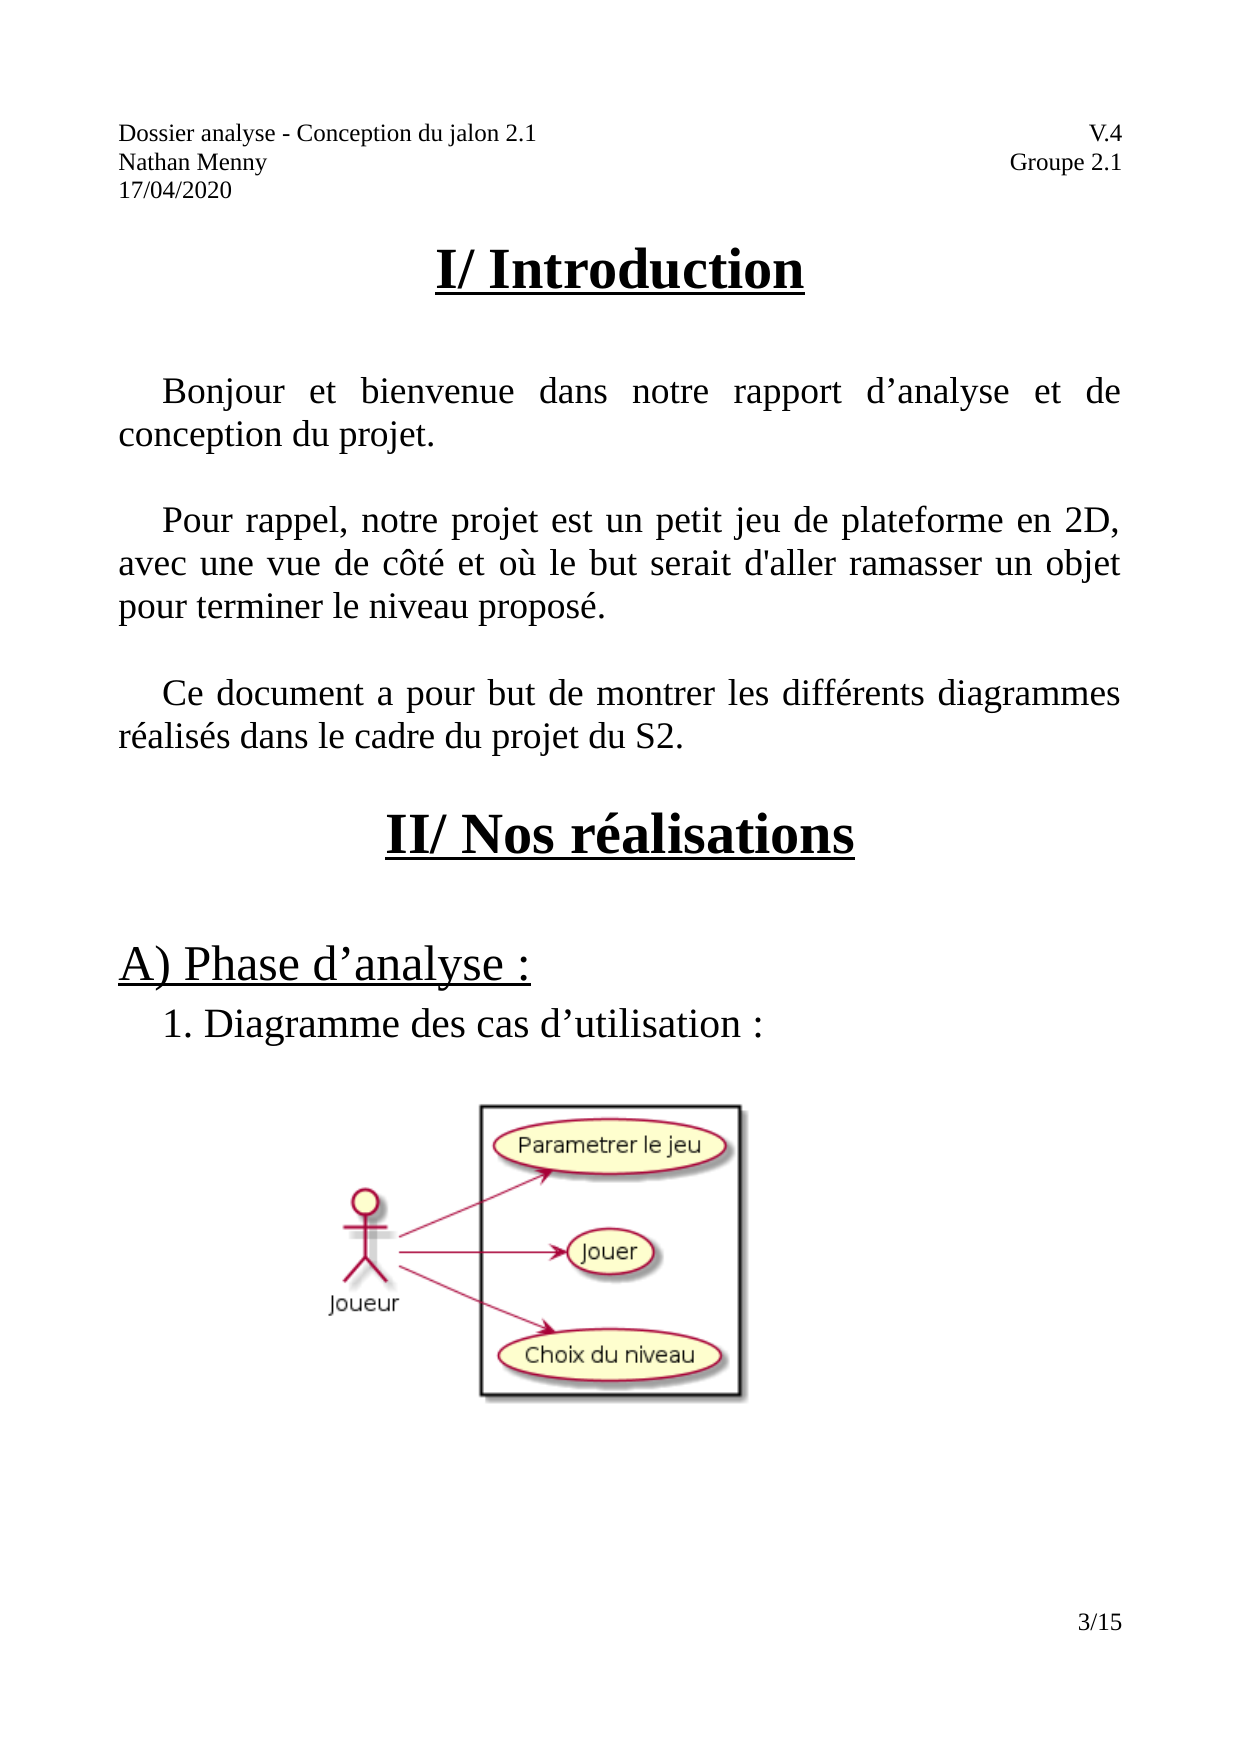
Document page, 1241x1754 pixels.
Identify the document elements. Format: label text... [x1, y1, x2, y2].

picture [321, 1081, 755, 1410]
text I/ Introduction [118, 234, 1122, 301]
text 1. Diagramme des cas d’utilisation : [118, 991, 1122, 1048]
text Ce document a pour but de montrer les différents diagrammes réalisés dans le cadre du projet du S2. [118, 670, 1122, 756]
text II/ Nos réalisations [118, 799, 1122, 866]
text Bonjour et bienvenue dans notre rapport d’analyse et de conception du projet. [118, 368, 1122, 454]
text Pour rappel, notre projet est un petit jeu de plateforme en 2D, avec une vue de côté et où le but serait d'aller ramasser un objet pour terminer le niveau proposé. [118, 497, 1122, 627]
text A) Phase d’analyse : [118, 933, 1122, 991]
